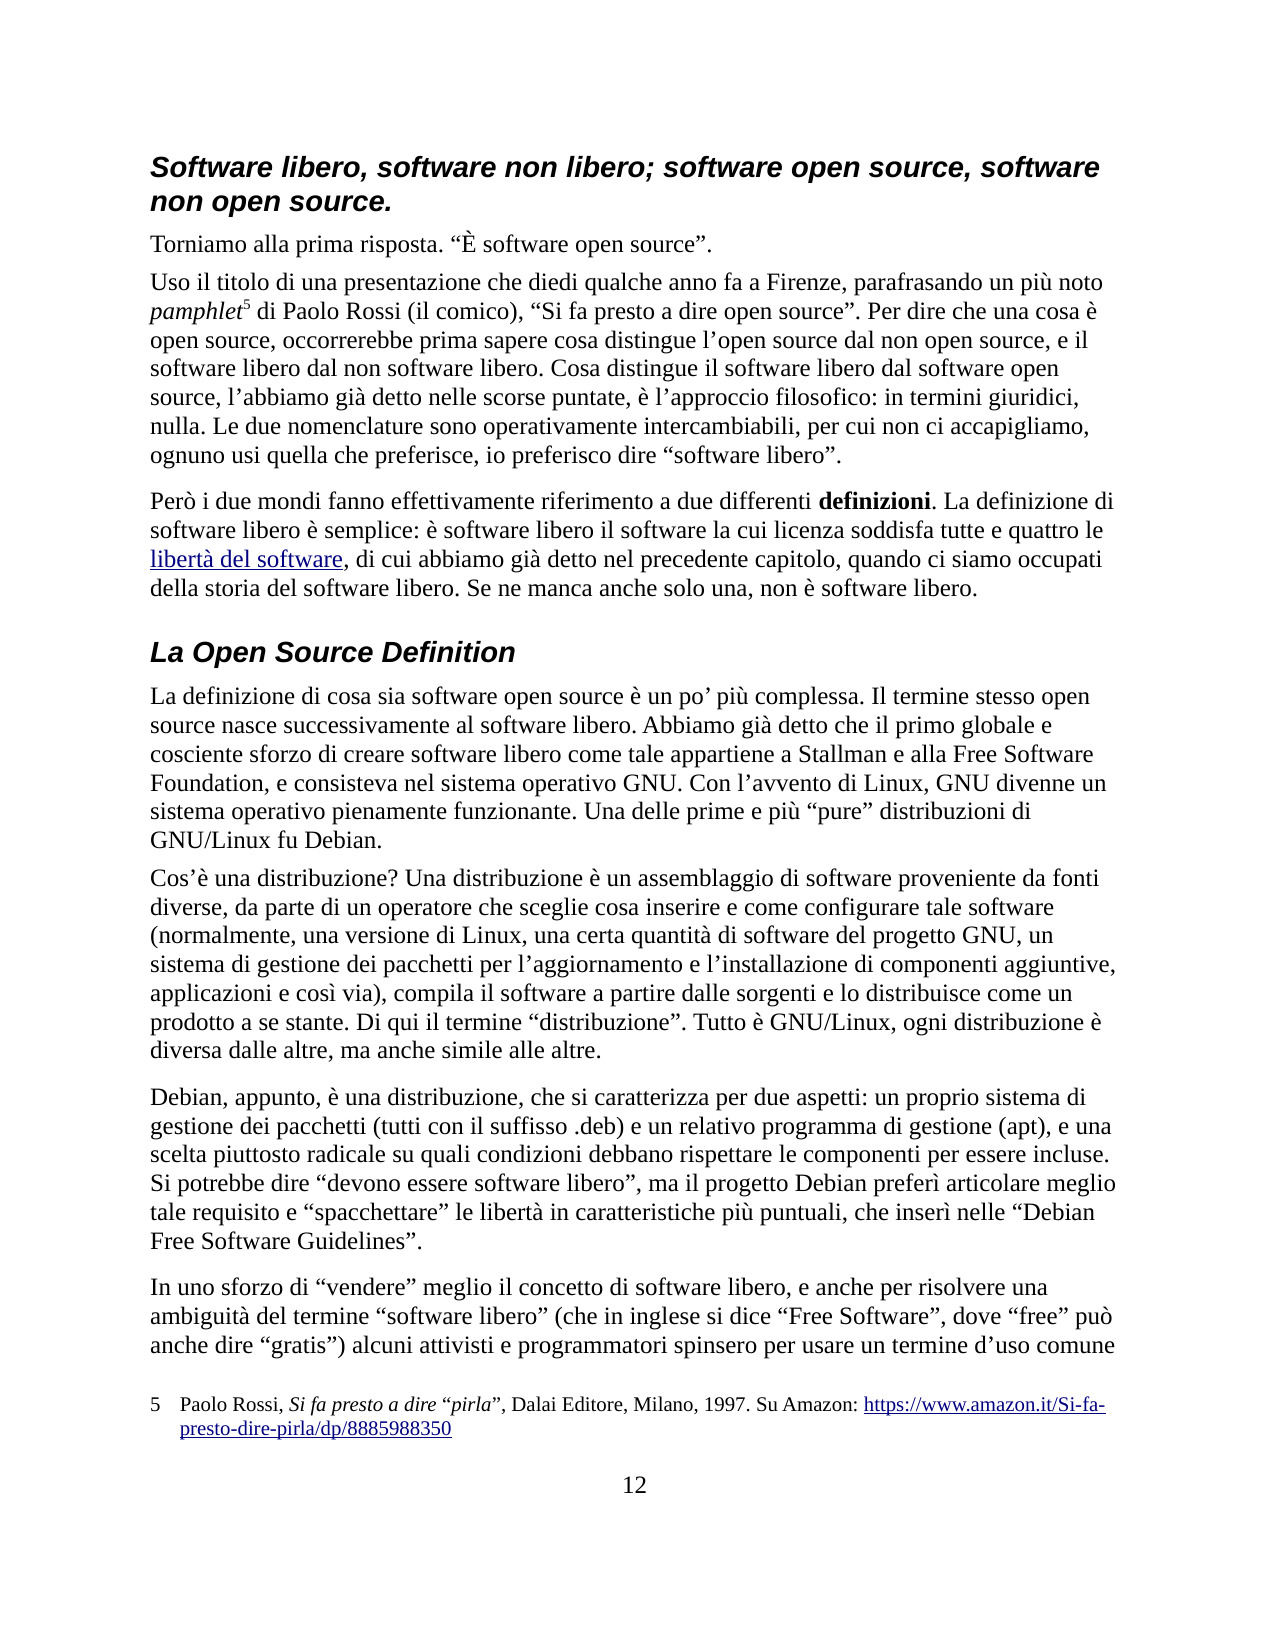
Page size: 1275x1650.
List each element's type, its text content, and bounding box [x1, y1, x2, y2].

text La definizione di cosa sia software open source è un po’ più complessa. Il termine stesso open source nasce successivamente al software libero. Abbiamo già detto che il primo globale e cosciente sforzo di creare software libero come tale appartiene a Stallman e alla Free Software Foundation, e consisteva nel sistema operativo GNU. Con l’avvento di Linux, GNU divenne un sistema operativo pienamente funzionante. Una delle prime e più “pure” distribuzioni di GNU/Linux fu Debian. [150, 681, 1125, 854]
text Torniamo alla prima risposta. “È software open source”. [150, 229, 1125, 258]
text Però i due mondi fanno effettivamente riferimento a due differenti definizioni. La definizione di software libero è semplice: è software libero il software la cui licenza soddisfa tutte e quattro le libertà del software, di cui abbiamo già detto nel precedente capitolo, quando ci siamo occupati della storia del software libero. Se ne manca anche solo una, non è software libero. [150, 486, 1125, 601]
text Debian, appunto, è una distribuzione, che si caratterizza per due aspetti: un proprio sistema di gestione dei pacchetti (tutti con il suffisso .deb) e un relativo programma di gestione (apt), e una scelta piuttosto radicale su quali condizioni debbano rispettare le componenti per essere incluse. Si potrebbe dire “devono essere software libero”, ma il progetto Debian preferì articolare meglio tale requisito e “spacchettare” le libertà in caratteristiche più puntuali, che inserì nelle “Debian Free Software Guidelines”. [150, 1082, 1125, 1254]
text In uno sforzo di “vendere” meglio il concetto di software libero, e anche per risolvere una ambiguità del termine “software libero” (che in inglese si dice “Free Software”, dove “free” può anche dire “gratis”) alcuni attivisti e programmatori spinsero per usare un termine d’uso comune [150, 1272, 1125, 1359]
text Paolo Rossi, Si fa presto a dire “pirla”, Dalai Editore, Milano, 1997. Su Amazon: https://www.amazon.it/Si-fa-presto-dire-pirla/dp/8885988350 [150, 1392, 1125, 1440]
subtitle La Open Source Definition [150, 635, 1125, 669]
text Uso il titolo di una presentazione che diedi qualche anno fa a Firenze, parafrasando un più noto pamphlet di Paolo Rossi (il comico), “Si fa presto a dire open source”. Per dire che una cosa è open source, occorrerebbe prima sapere cosa distingue l’open source dal non open source, e il software libero dal non software libero. Cosa distingue il software libero dal software open source, l’abbiamo già detto nelle scorse puntate, è l’approccio filosofico: in termini giuridici, nulla. Le due nomenclature sono operativamente intercambiabili, per cui non ci accapigliamo, ognuno usi quella che preferisce, io preferisco dire “software libero”. [150, 267, 1125, 468]
subtitle Software libero, software non libero; software open source, software non open source. [150, 150, 1125, 217]
text Cos’è una distribuzione? Una distribuzione è un assemblaggio di software proveniente da fonti diverse, da parte di un operatore che sceglie cosa inserire e come configurare tale software (normalmente, una versione di Linux, una certa quantità di software del progetto GNU, un sistema di gestione dei pacchetti per l’aggiornamento e l’installazione di componenti aggiuntive, applicazioni e così via), compila il software a partire dalle sorgenti e lo distribuisce come un prodotto a se stante. Di qui il termine “distribuzione”. Tutto è GNU/Linux, ogni distribuzione è diversa dalle altre, ma anche simile alle altre. [150, 863, 1125, 1064]
